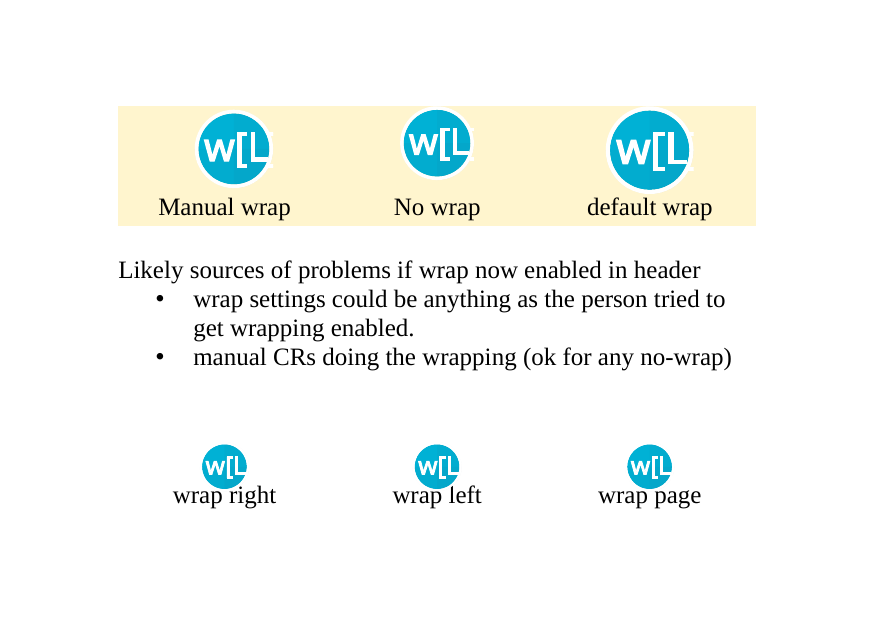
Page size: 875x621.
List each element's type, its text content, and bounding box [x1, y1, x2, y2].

text Likely sources of problems if wrap now enabled in header [118, 256, 756, 284]
list manual CRs doing the wrapping (ok for any no-wrap) [156, 342, 756, 371]
list wrap settings could be anything as the person tried to get wrapping enabled. [156, 284, 756, 342]
